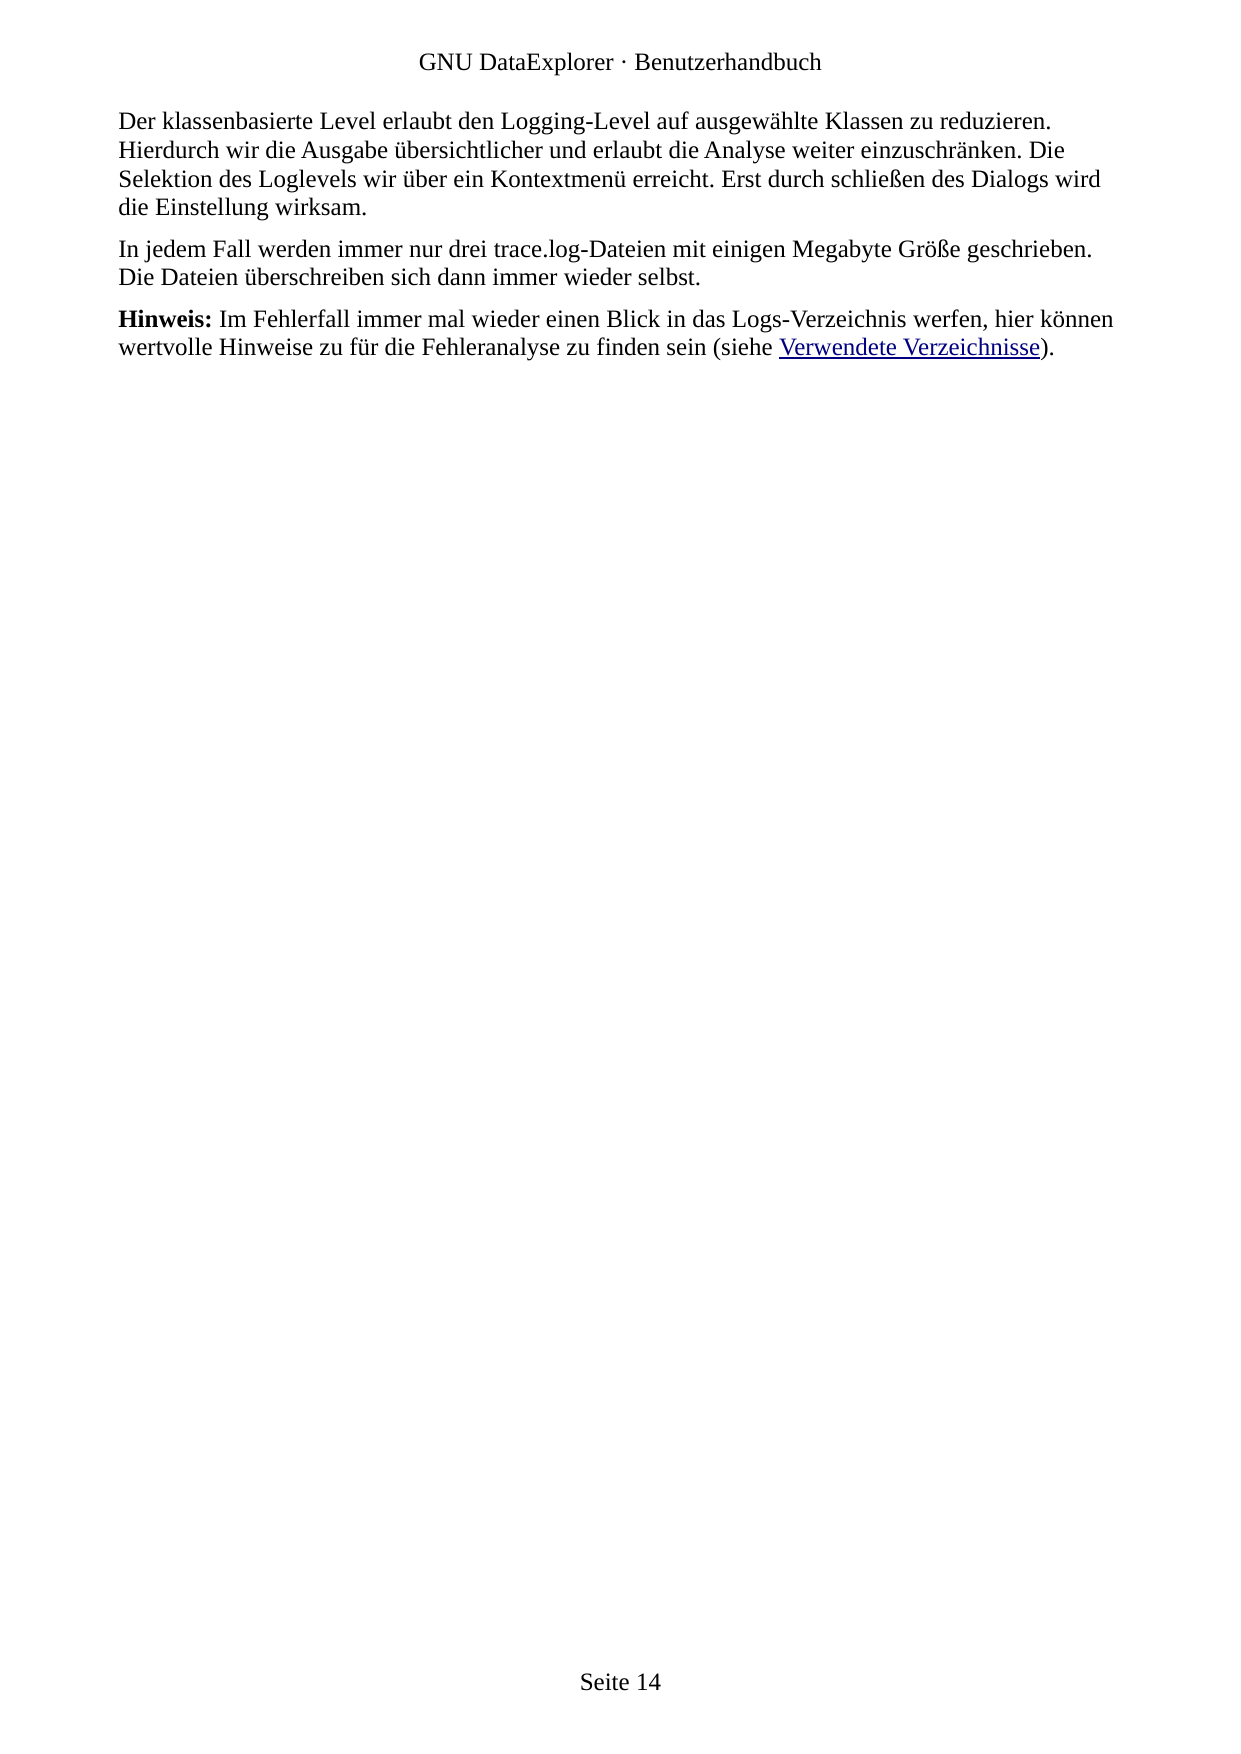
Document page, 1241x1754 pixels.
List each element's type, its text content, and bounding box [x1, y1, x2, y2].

text In jedem Fall werden immer nur drei trace.log-Dateien mit einigen Megabyte Größe geschrieben. Die Dateien überschreiben sich dann immer wieder selbst. [118, 234, 1122, 291]
text Hinweis: Im Fehlerfall immer mal wieder einen Blick in das Logs-Verzeichnis werfen, hier können wertvolle Hinweise zu für die Fehleranalyse zu finden sein (siehe Verwendete Verzeichnisse). [118, 304, 1122, 361]
text Der klassenbasierte Level erlaubt den Logging-Level auf ausgewählte Klassen zu reduzieren. Hierdurch wir die Ausgabe übersichtlicher und erlaubt die Analyse weiter einzuschränken. Die Selektion des Loglevels wir über ein Kontextmenü erreicht. Erst durch schließen des Dialogs wird die Einstellung wirksam. [118, 106, 1122, 221]
